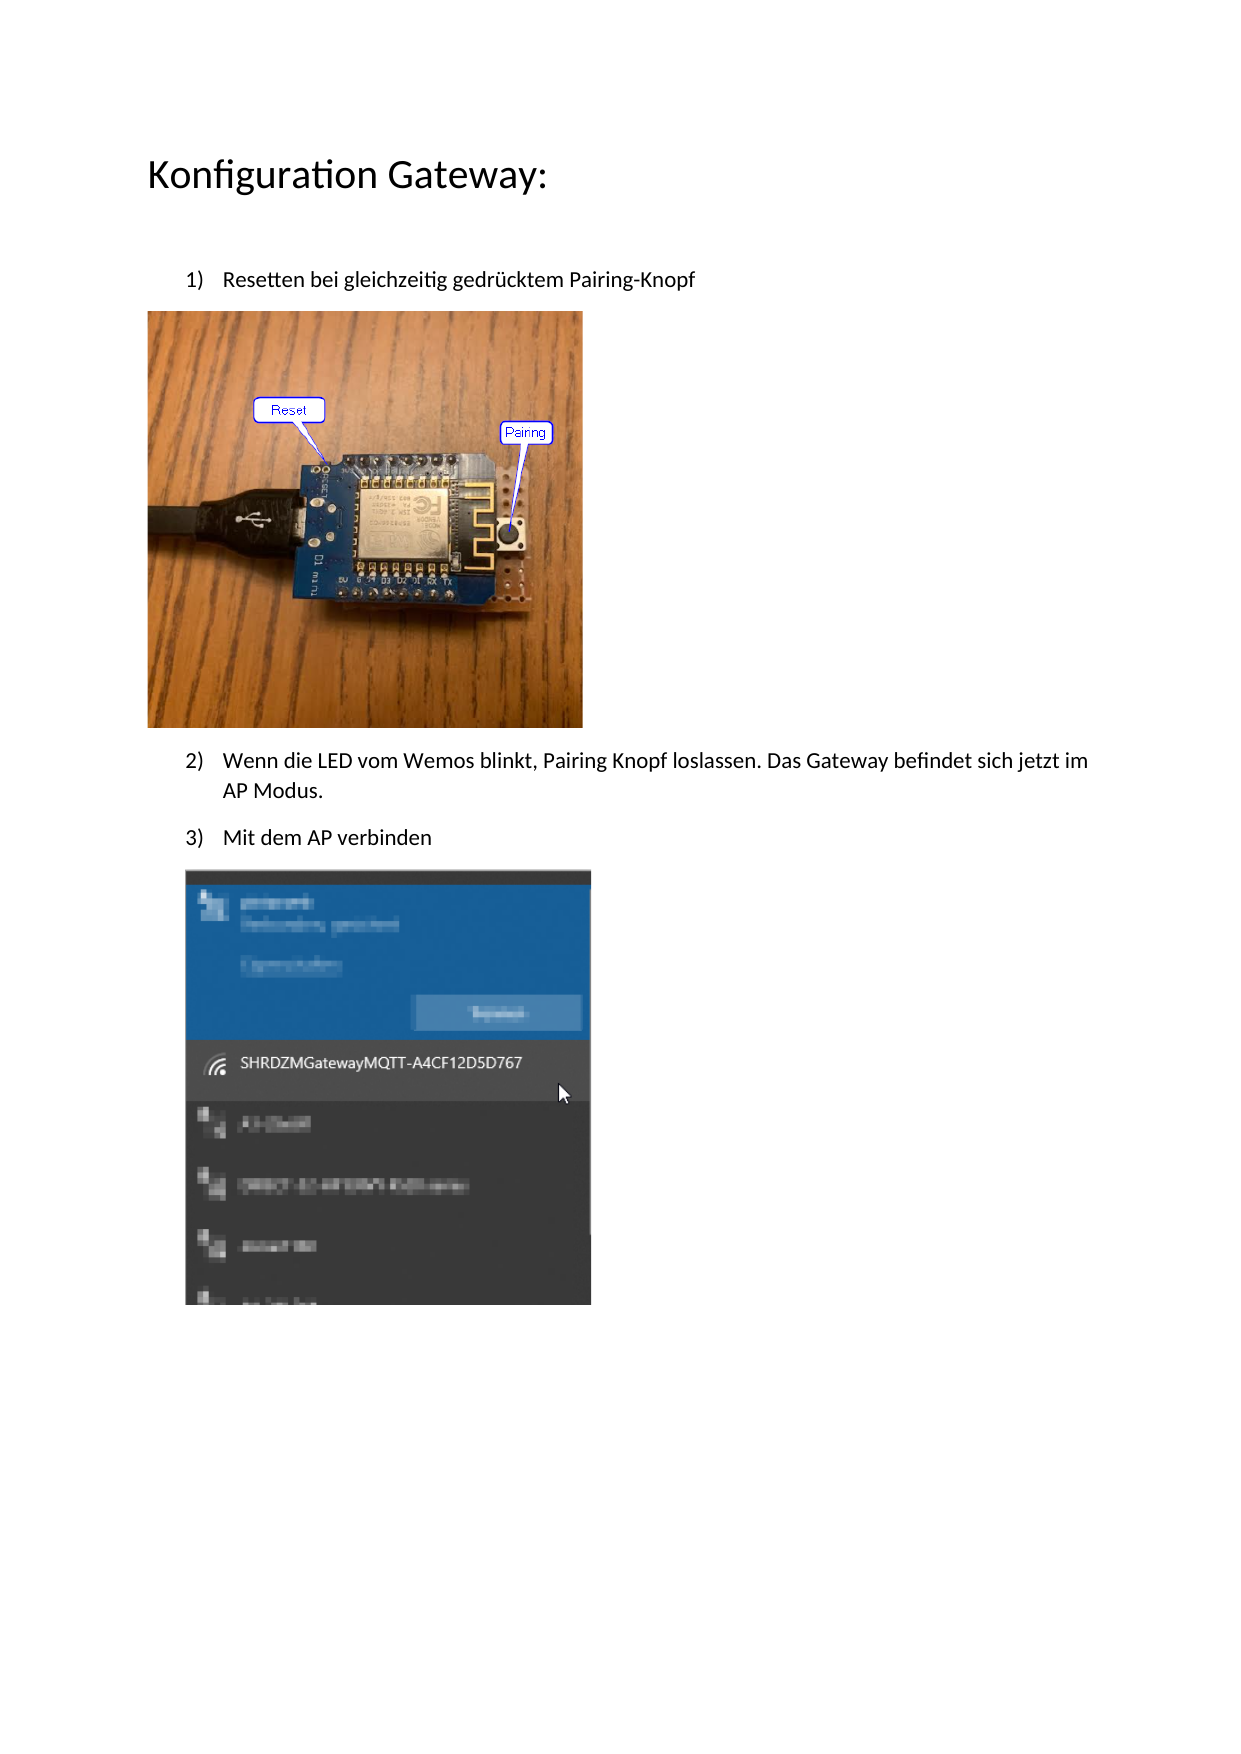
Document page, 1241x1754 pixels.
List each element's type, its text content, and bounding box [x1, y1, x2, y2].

list Resetten bei gleichzeitig gedrücktem Pairing-Knopf [185, 265, 1093, 293]
list Wenn die LED vom Wemos blinkt, Pairing Knopf loslassen. Das Gateway befindet sich jetzt im AP Modus. [185, 747, 1093, 804]
list Mit dem AP verbinden [185, 823, 1093, 851]
text Konfiguration Gateway: [148, 148, 1093, 198]
